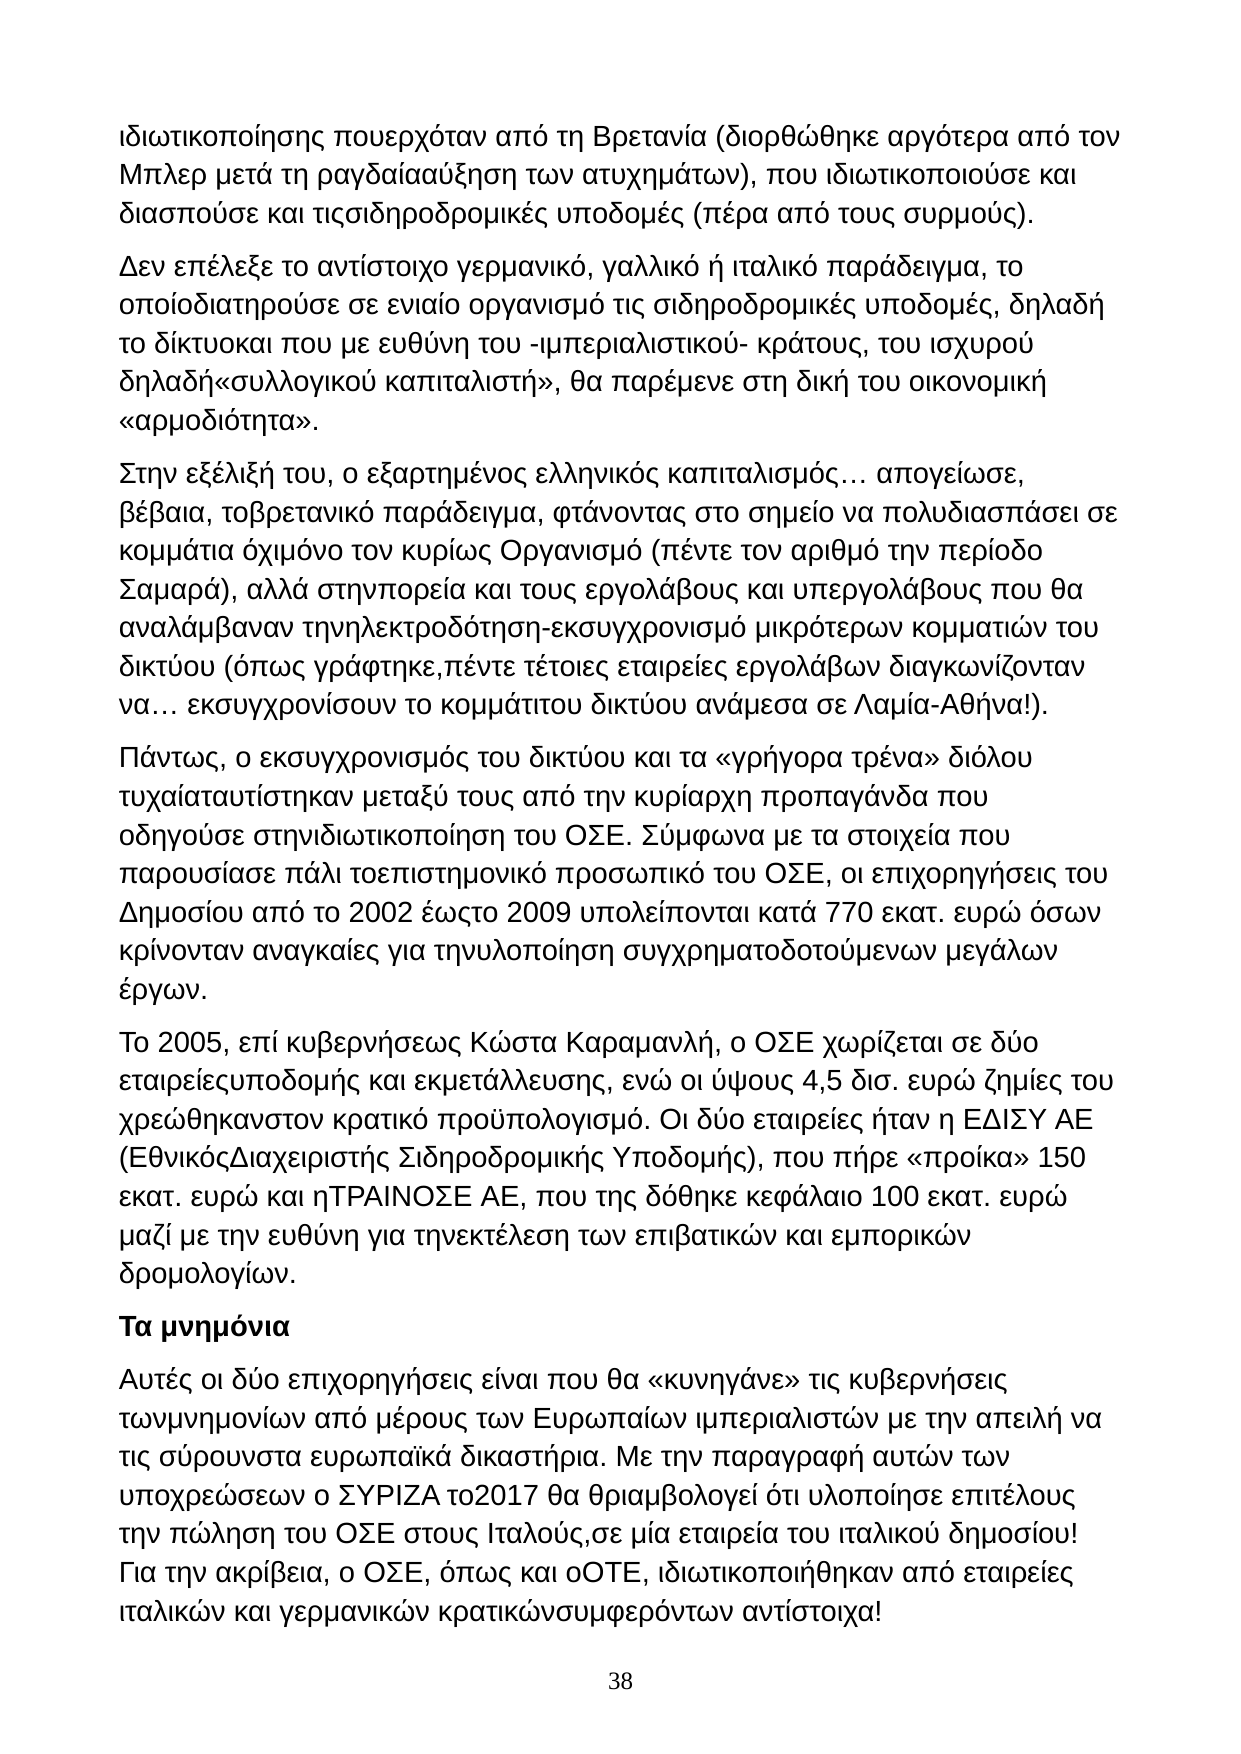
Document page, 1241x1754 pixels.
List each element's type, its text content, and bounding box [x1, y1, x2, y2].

text Στην εξέλιξή του, ο εξαρτημένος ελληνικός καπιταλισμός… απογείωσε, βέβαια, τοβρετανικό παράδειγμα, φτάνοντας στο σημείο να πολυδιασπάσει σε κομμάτια όχιμόνο τον κυρίως Οργανισμό (πέντε τον αριθμό την περίοδο Σαμαρά), αλλά στηνπορεία και τους εργολάβους και υπεργολάβους που θα αναλάμβαναν τηνηλεκτροδότηση-εκσυγχρονισμό μικρότερων κομματιών του δικτύου (όπως γράφτηκε,πέντε τέτοιες εταιρείες εργολάβων διαγκωνίζονταν να… εκσυγχρονίσουν το κομμάτιτου δικτύου ανάμεσα σε Λαμία-Αθήνα!). [118, 456, 1122, 721]
text Πάντως, ο εκσυγχρονισμός του δικτύου και τα «γρήγορα τρένα» διόλου τυχαίαταυτίστηκαν μεταξύ τους από την κυρίαρχη προπαγάνδα που οδηγούσε στηνιδιωτικοποίηση του ΟΣΕ. Σύμφωνα με τα στοιχεία που παρουσίασε πάλι τοεπιστημονικό προσωπικό του ΟΣΕ, οι επιχορηγήσεις του Δημοσίου από το 2002 έωςτο 2009 υπολείπονται κατά 770 εκατ. ευρώ όσων κρίνονταν αναγκαίες για τηνυλοποίηση συγχρηματοδοτούμενων μεγάλων έργων. [118, 740, 1122, 1005]
text ιδιωτικοποίησης πουερχόταν από τη Βρετανία (διορθώθηκε αργότερα από τον Μπλερ μετά τη ραγδαίααύξηση των ατυχημάτων), που ιδιωτικοποιούσε και διασπούσε και τιςσιδηροδρομικές υποδομές (πέρα από τους συρμούς). [118, 118, 1122, 229]
text Το 2005, επί κυβερνήσεως Κώστα Καραμανλή, ο ΟΣΕ χωρίζεται σε δύο εταιρείεςυποδομής και εκμετάλλευσης, ενώ οι ύψους 4,5 δισ. ευρώ ζημίες του χρεώθηκανστον κρατικό προϋπολογισμό. Οι δύο εταιρείες ήταν η ΕΔΙΣΥ AE (ΕθνικόςΔιαχειριστής Σιδηροδρομικής Υποδομής), που πήρε «προίκα» 150 εκατ. ευρώ και ηΤΡΑΙΝΟΣΕ AE, που της δόθηκε κεφάλαιο 100 εκατ. ευρώ μαζί με την ευθύνη για τηνεκτέλεση των επιβατικών και εμπορικών δρομολογίων. [118, 1025, 1122, 1289]
text Αυτές οι δύο επιχορηγήσεις είναι που θα «κυνηγάνε» τις κυβερνήσεις τωνμνημονίων από μέρους των Ευρωπαίων ιμπεριαλιστών με την απειλή να τις σύρουνστα ευρωπαϊκά δικαστήρια. Με την παραγραφή αυτών των υποχρεώσεων ο ΣΥΡΙΖΑ το2017 θα θριαμβολογεί ότι υλοποίησε επιτέλους την πώληση του ΟΣΕ στους Ιταλούς,σε μία εταιρεία του ιταλικού δημοσίου! Για την ακρίβεια, ο ΟΣΕ, όπως και οΟΤΕ, ιδιωτικοποιήθηκαν από εταιρείες ιταλικών και γερμανικών κρατικώνσυμφερόντων αντίστοιχα! [118, 1362, 1122, 1627]
text Δεν επέλεξε το αντίστοιχο γερμανικό, γαλλικό ή ιταλικό παράδειγμα, το οποίοδιατηρούσε σε ενιαίο οργανισμό τις σιδηροδρομικές υποδομές, δηλαδή το δίκτυοκαι που με ευθύνη του -ιμπεριαλιστικού- κράτους, του ισχυρού δηλαδή«συλλογικού καπιταλιστή», θα παρέμενε στη δική του οικονομική «αρμοδιότητα». [118, 249, 1122, 436]
text Τα μνημόνια [118, 1309, 1122, 1343]
